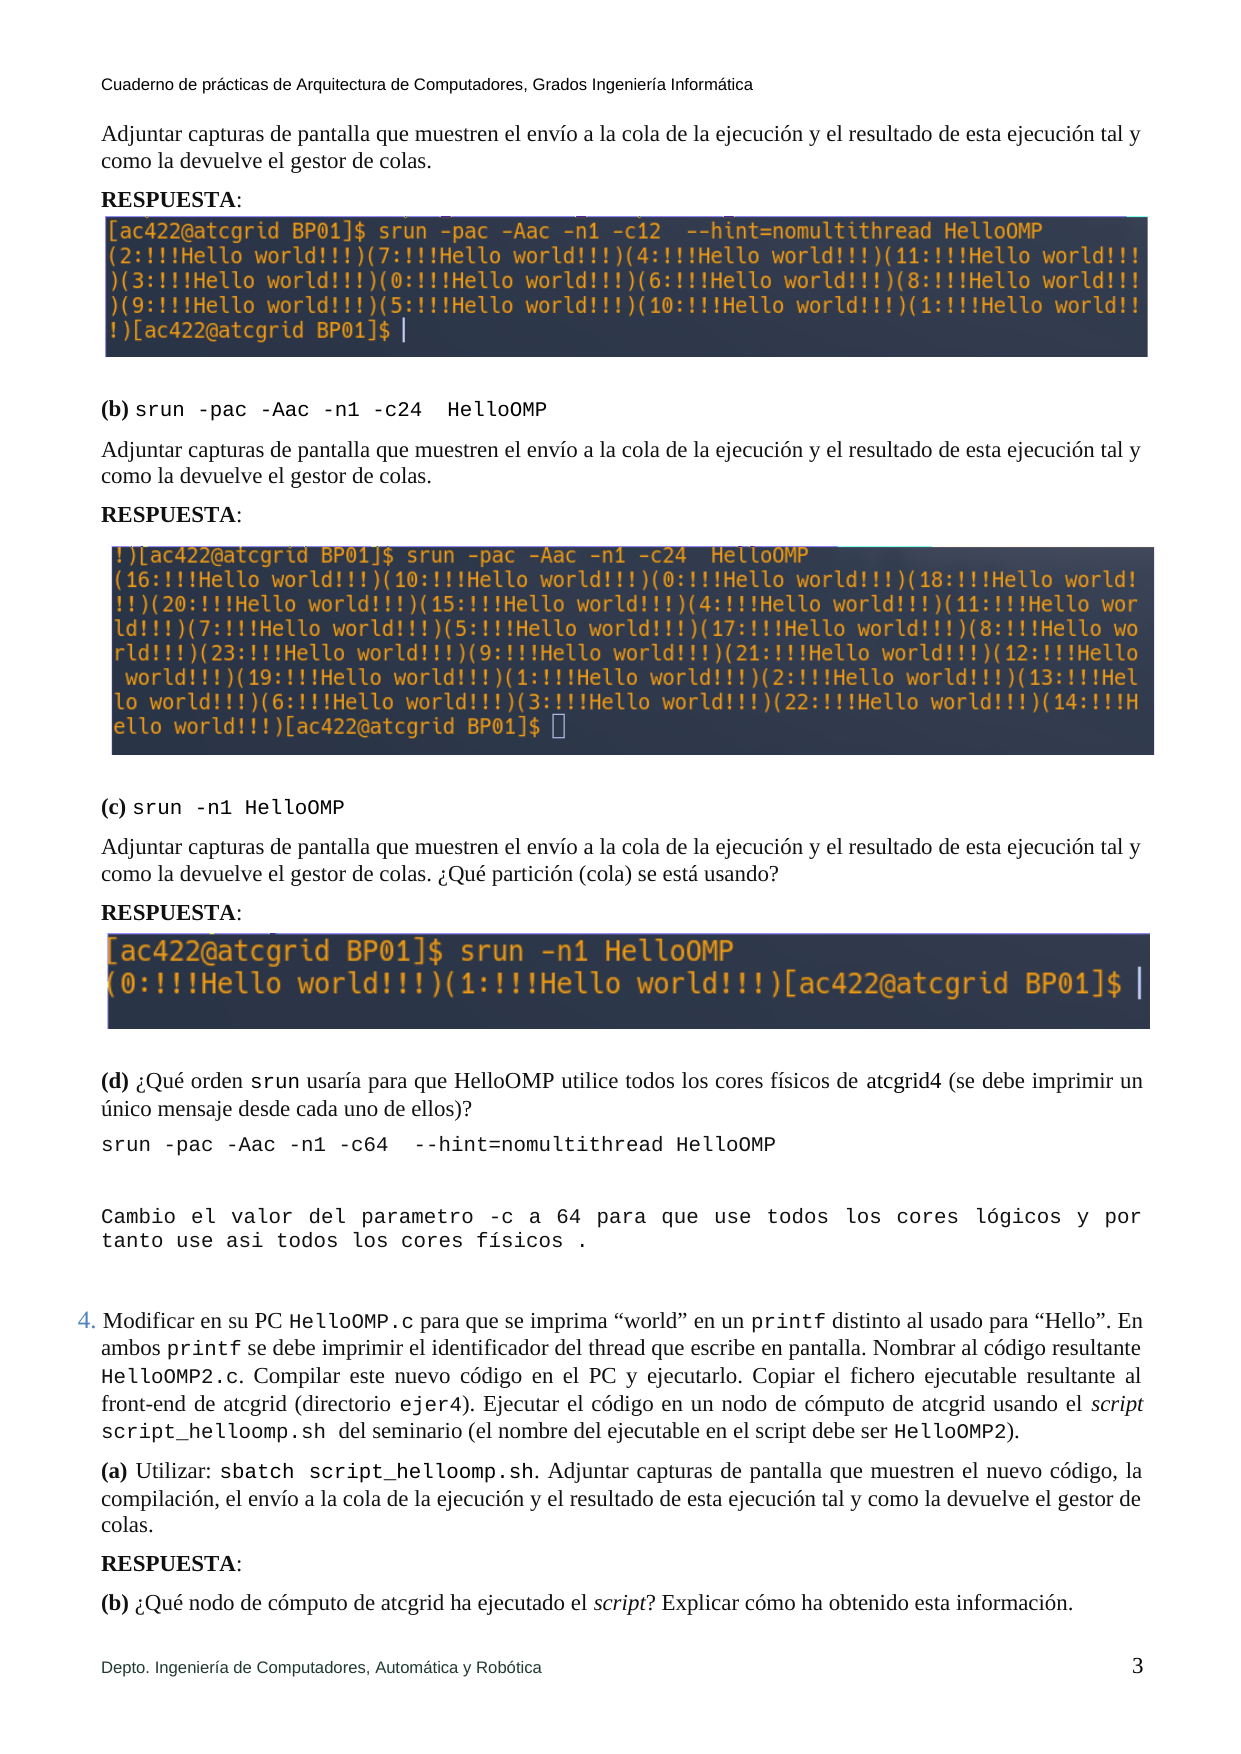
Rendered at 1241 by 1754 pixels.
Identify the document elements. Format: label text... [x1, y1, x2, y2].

list RESPUESTA: [101, 501, 1143, 527]
text srun -pac -Aac -n1 -c64 --hint=nomultithread HelloOMP [101, 1134, 1143, 1158]
text Adjuntar capturas de pantalla que muestren el envío a la cola de la ejecución y el resultado de esta ejecución tal y como la devuelve el gestor de colas. ¿Qué partición (cola) se está usando? [101, 833, 1143, 886]
text Adjuntar capturas de pantalla que muestren el envío a la cola de la ejecución y el resultado de esta ejecución tal y como la devuelve el gestor de colas. [101, 436, 1143, 488]
picture [105, 216, 1148, 357]
picture [111, 546, 1155, 755]
picture [107, 933, 1150, 1029]
text (b) ¿Qué nodo de cómputo de atcgrid ha ejecutado el script? Explicar cómo ha obtenido esta información. [101, 1589, 1143, 1615]
list RESPUESTA: [101, 899, 1143, 925]
list (d) ¿Qué orden srun usaría para que HelloOMP utilice todos los cores físicos de atcgrid4 (se debe imprimir un único mensaje desde cada uno de ellos)? [101, 1067, 1143, 1121]
text (b) srun -pac -Aac -n1 -c24 HelloOMP [101, 396, 1143, 423]
text Adjuntar capturas de pantalla que muestren el envío a la cola de la ejecución y el resultado de esta ejecución tal y como la devuelve el gestor de colas. [101, 121, 1143, 173]
text (a) Utilizar: sbatch script_helloomp.sh. Adjuntar capturas de pantalla que muestren el nuevo código, la compilación, el envío a la cola de la ejecución y el resultado de esta ejecución tal y como la devuelve el gestor de colas. [101, 1457, 1143, 1538]
text (c) srun -n1 HelloOMP [101, 793, 1143, 821]
text Cambio el valor del parametro -c a 64 para que use todos los cores lógicos y por tanto use asi todos los cores físicos . [101, 1206, 1143, 1253]
list RESPUESTA: [101, 1550, 1143, 1577]
list Modificar en su PC HelloOMP.c para que se imprima “world” en un printf distinto al usado para “Hello”. En ambos printf se debe imprimir el identificador del thread que escribe en pantalla. Nombrar al código resultante HelloOMP2.c. Compilar este nuevo código en el PC y ejecutarlo. Copiar el fichero ejecutable resultante al front-end de atcgrid (directorio ejer4). Ejecutar el código en un nodo de cómputo de atcgrid usando el script script_helloomp.sh del seminario (el nombre del ejecutable en el script debe ser HelloOMP2). [71, 1305, 1143, 1445]
list RESPUESTA: [101, 186, 1143, 212]
